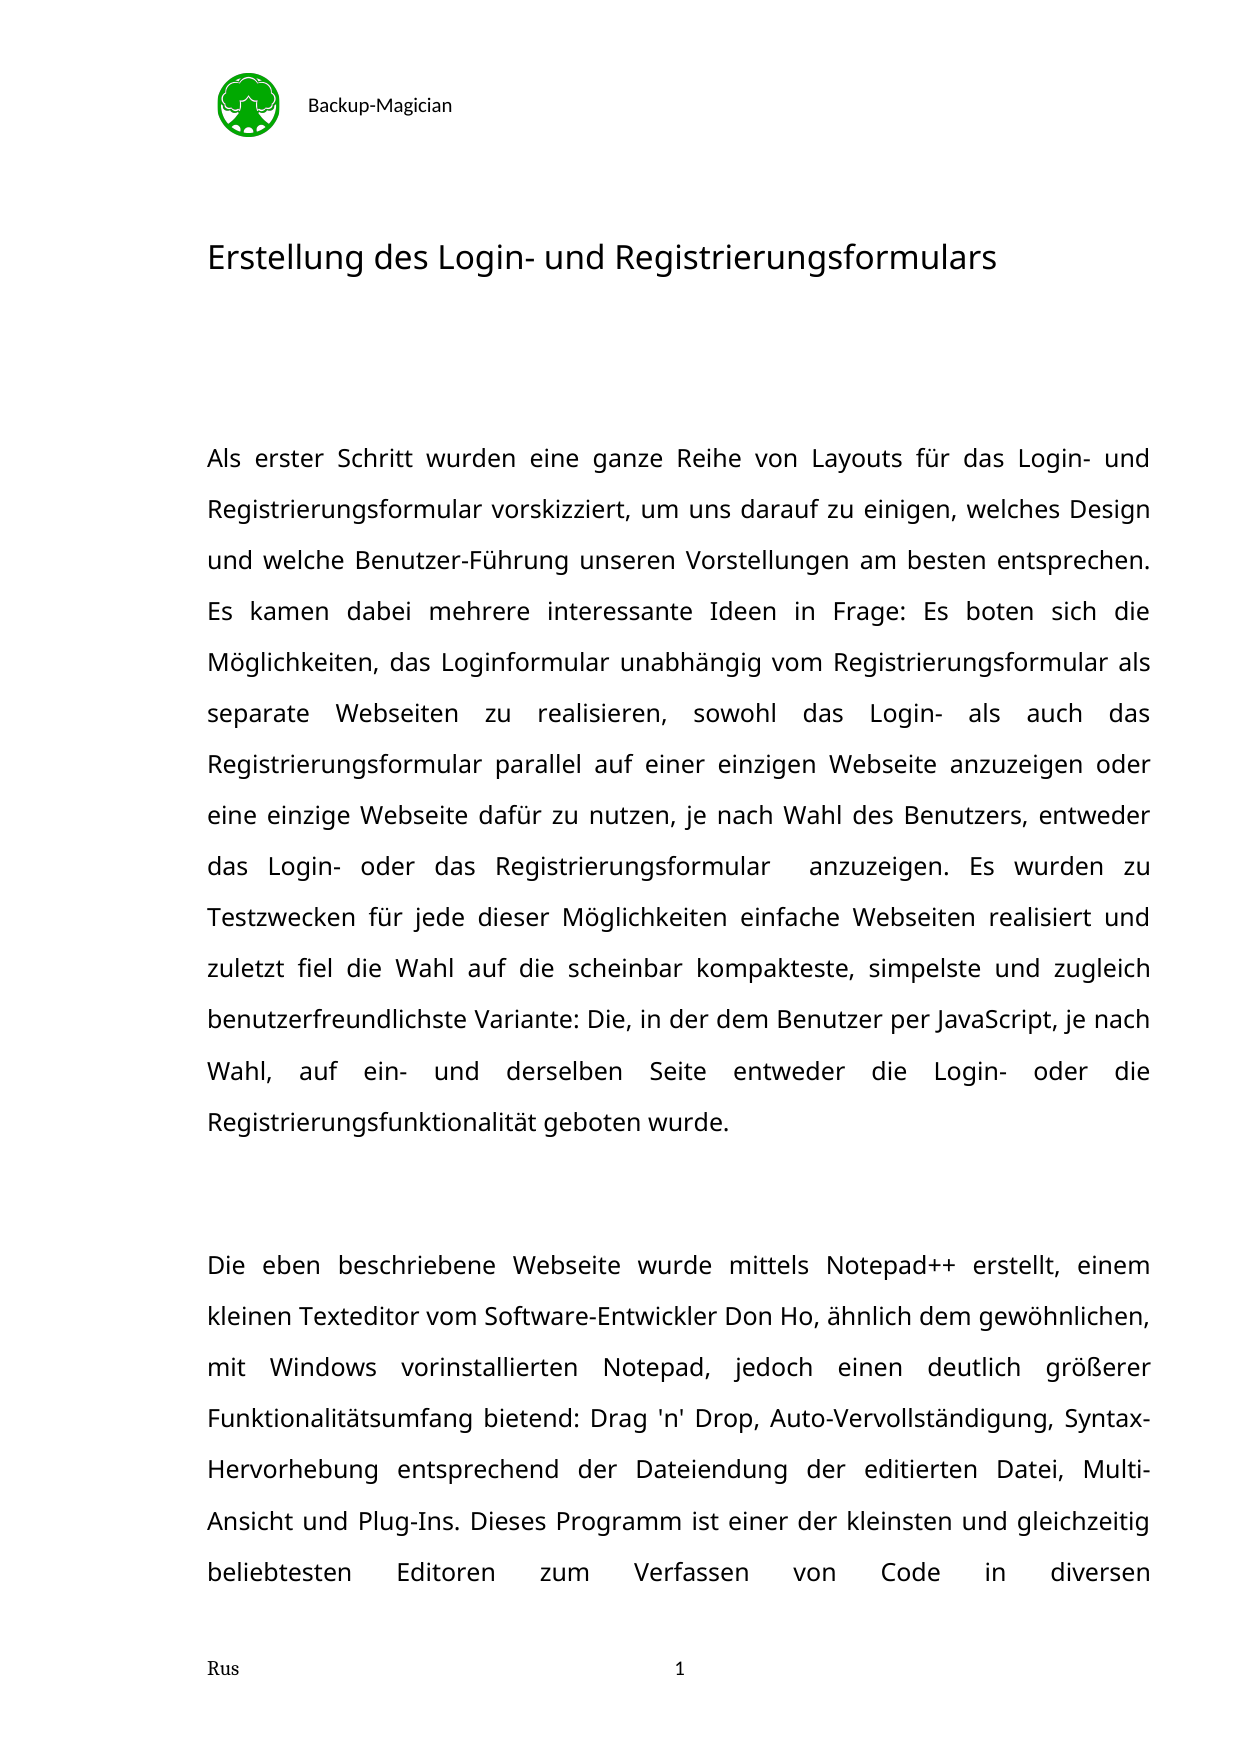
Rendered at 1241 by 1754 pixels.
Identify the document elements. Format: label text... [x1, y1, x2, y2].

text Erstellung des Login- und Registrierungsformulars [207, 233, 1152, 279]
text Die eben beschriebene Webseite wurde mittels Notepad++ erstellt, einem kleinen Texteditor vom Software-Entwickler Don Ho, ähnlich dem gewöhnlichen, mit Windows vorinstallierten Notepad, jedoch einen deutlich größerer Funktionalitätsumfang bietend: Drag 'n' Drop, Auto-Vervollständigung, Syntax-Hervorhebung entsprechend der Dateiendung der editierten Datei, Multi-Ansicht und Plug-Ins. Dieses Programm ist einer der kleinsten und gleichzeitig beliebtesten Editoren zum Verfassen von Code in diversen [207, 1248, 1152, 1588]
picture [217, 73, 280, 137]
text Als erster Schritt wurden eine ganze Reihe von Layouts für das Login- und Registrierungsformular vorskizziert, um uns darauf zu einigen, welches Design und welche Benutzer-Führung unseren Vorstellungen am besten entsprechen. Es kamen dabei mehrere interessante Ideen in Frage: Es boten sich die Möglichkeiten, das Loginformular unabhängig vom Registrierungsformular als separate Webseiten zu realisieren, sowohl das Login- als auch das Registrierungsformular parallel auf einer einzigen Webseite anzuzeigen oder eine einzige Webseite dafür zu nutzen, je nach Wahl des Benutzers, entweder das Login- oder das Registrierungsformular anzuzeigen. Es wurden zu Testzwecken für jede dieser Möglichkeiten einfache Webseiten realisiert und zuletzt fiel die Wahl auf die scheinbar kompakteste, simpelste und zugleich benutzerfreundlichste Variante: Die, in der dem Benutzer per JavaScript, je nach Wahl, auf ein- und derselben Seite entweder die Login- oder die Registrierungsfunktionalität geboten wurde. [207, 441, 1152, 1138]
